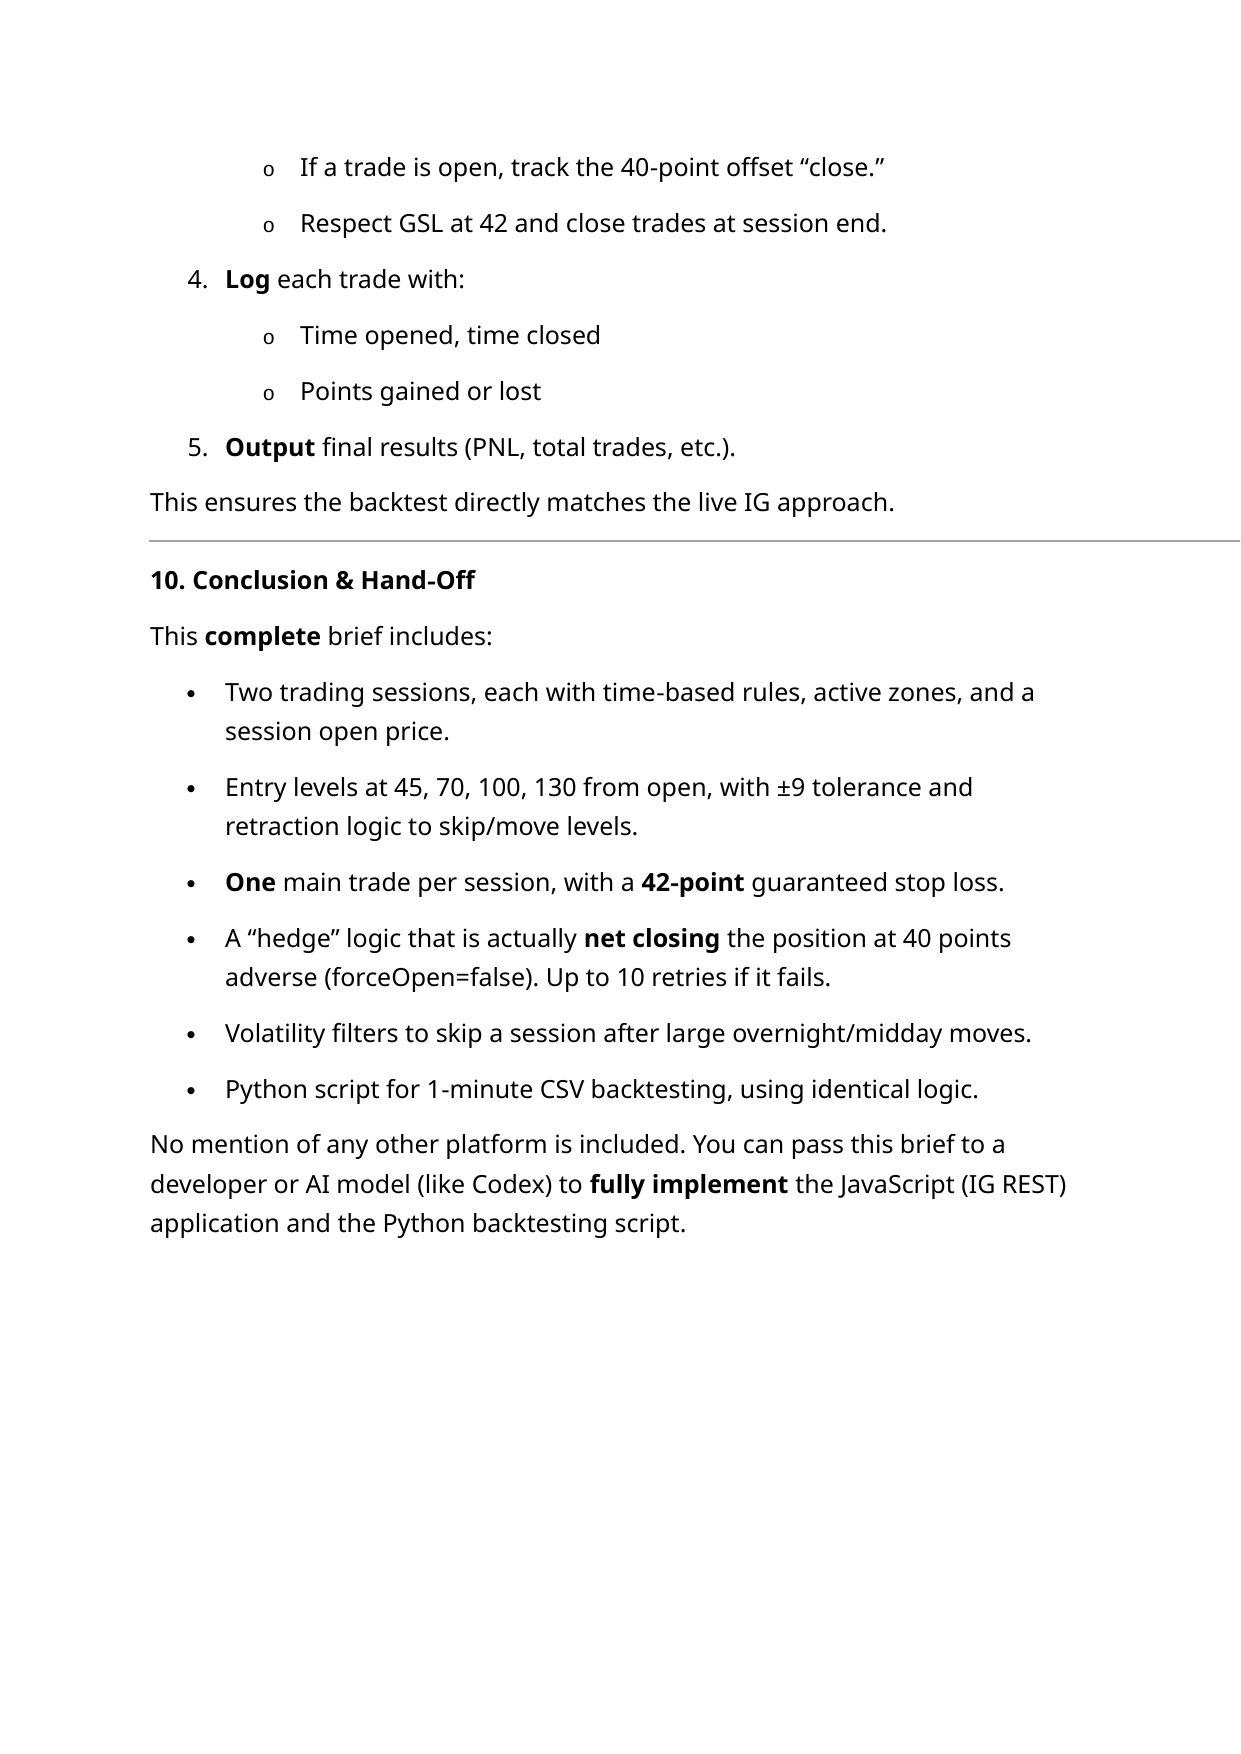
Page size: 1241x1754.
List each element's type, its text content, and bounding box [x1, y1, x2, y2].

list One main trade per session, with a 42‐point guaranteed stop loss. [187, 864, 1090, 899]
text This complete brief includes: [150, 619, 1090, 653]
list Output final results (PNL, total trades, etc.). [187, 429, 1090, 463]
list Time opened, time closed [262, 317, 1090, 352]
list Entry levels at 45, 70, 100, 130 from open, with ±9 tolerance and retraction logic to skip/move levels. [187, 769, 1090, 843]
list Python script for 1‐minute CSV backtesting, using identical logic. [187, 1071, 1090, 1105]
text This ensures the backtest directly matches the live IG approach. [150, 485, 1090, 519]
list A “hedge” logic that is actually net closing the position at 40 points adverse (forceOpen=false). Up to 10 retries if it fails. [187, 920, 1090, 994]
text No mention of any other platform is included. You can pass this brief to a developer or AI model (like Codex) to fully implement the JavaScript (IG REST) application and the Python backtesting script. [150, 1127, 1090, 1239]
list Respect GSL at 42 and close trades at session end. [262, 206, 1090, 240]
list Log each trade with: [187, 262, 1090, 296]
list Points gained or lost [262, 373, 1090, 407]
list Two trading sessions, each with time‐based rules, active zones, and a session open price. [187, 674, 1090, 748]
text 10. Conclusion & Hand‐Off [150, 563, 1090, 597]
list Volatility filters to skip a session after large overnight/midday moves. [187, 1015, 1090, 1049]
list If a trade is open, track the 40‐point offset “close.” [262, 150, 1090, 184]
